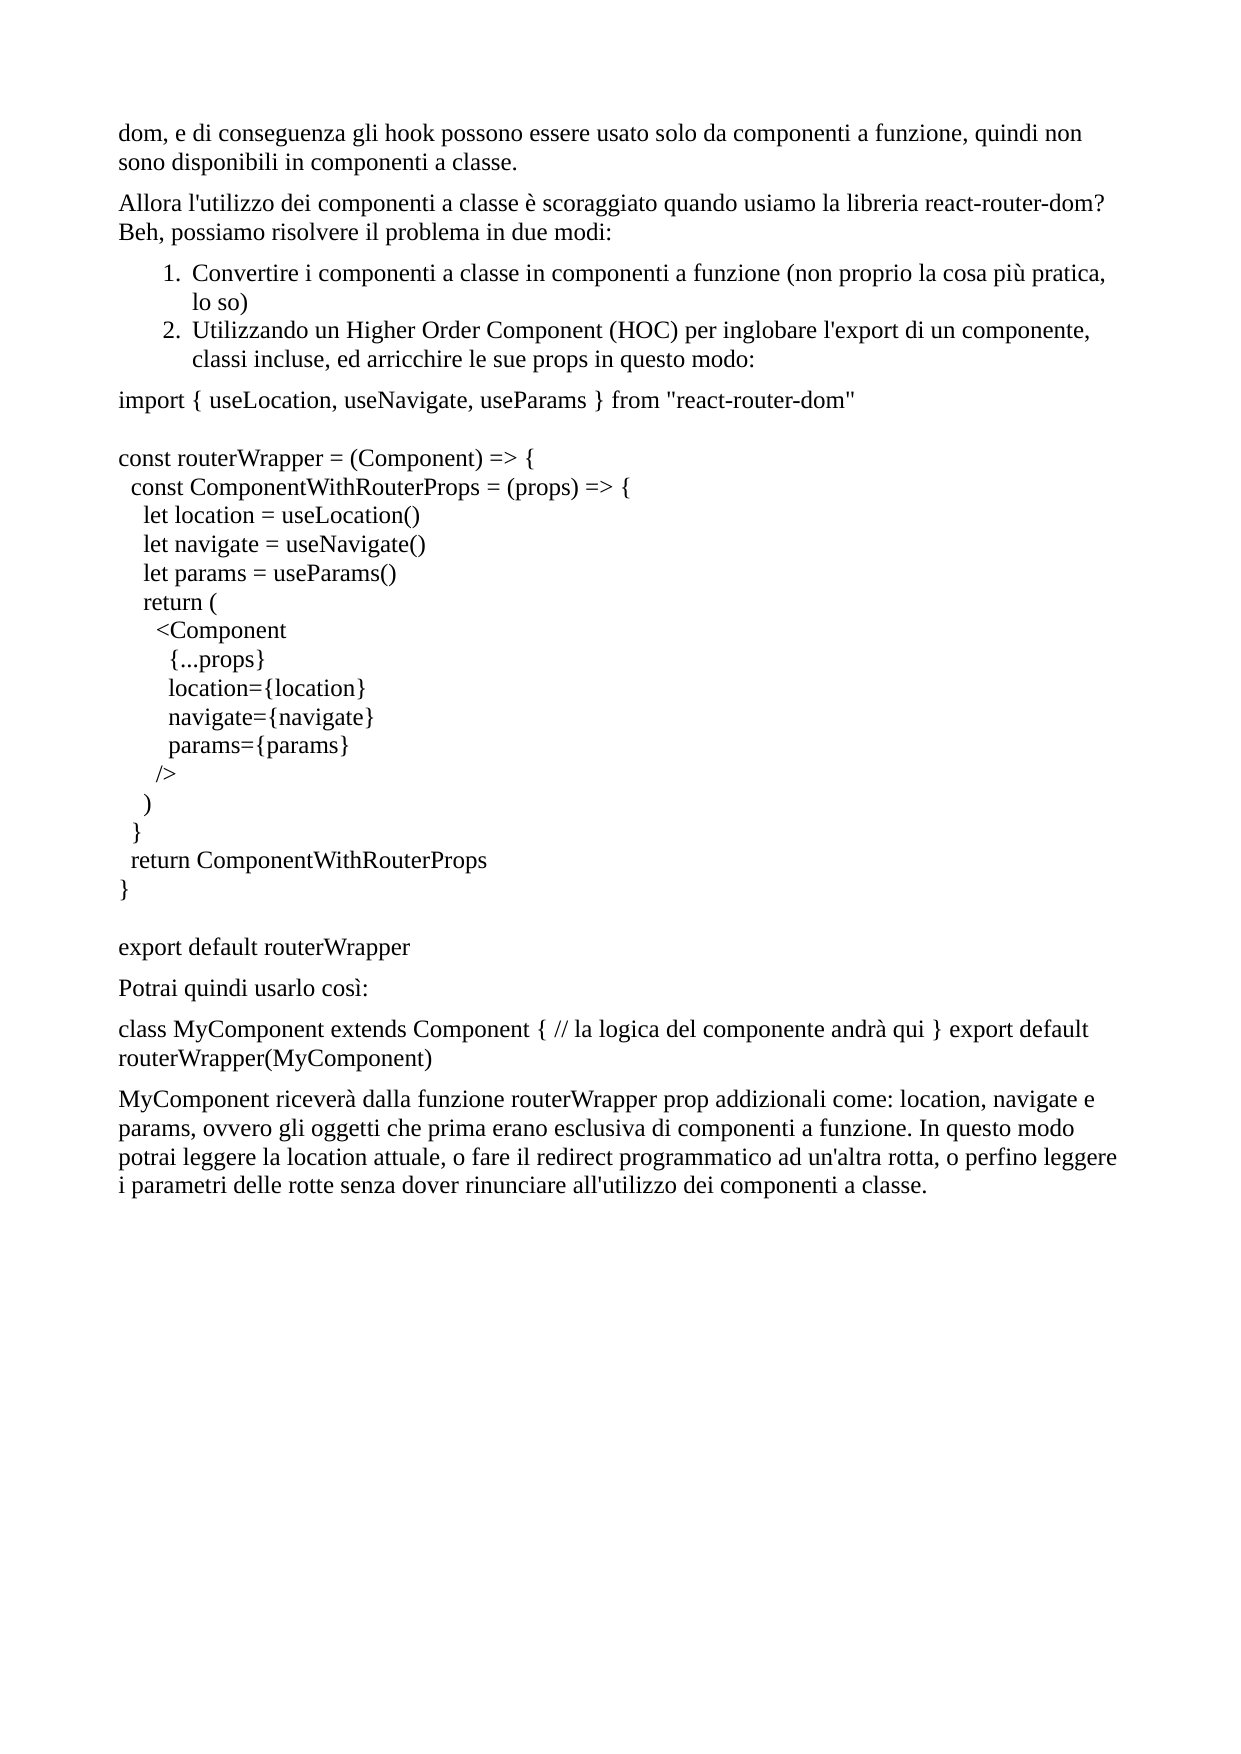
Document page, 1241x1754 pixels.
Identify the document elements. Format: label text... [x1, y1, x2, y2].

text class MyComponent extends Component { // la logica del componente andrà qui } export default routerWrapper(MyComponent) [118, 1014, 1122, 1072]
text Allora l'utilizzo dei componenti a classe è scoraggiato quando usiamo la libreria react-router-dom? Beh, possiamo risolvere il problema in due modi: [118, 188, 1122, 246]
list Convertire i componenti a classe in componenti a funzione (non proprio la cosa più pratica, lo so) [162, 258, 1122, 316]
text Potrai quindi usarlo così: [118, 973, 1122, 1002]
text dom, e di conseguenza gli hook possono essere usato solo da componenti a funzione, quindi non sono disponibili in componenti a classe. [118, 118, 1122, 176]
list Utilizzando un Higher Order Component (HOC) per inglobare l'export di un componente, classi incluse, ed arricchire le sue props in questo modo: [162, 316, 1122, 373]
text import { useLocation, useNavigate, useParams } from "react-router-dom" const routerWrapper = (Component) => { const ComponentWithRouterProps = (props) => { let location = useLocation() let navigate = useNavigate() let params = useParams() return ( <Component {...props} location={location} navigate={navigate} params={params} /> ) } return ComponentWithRouterProps } export default routerWrapper [118, 386, 1122, 961]
text MyComponent riceverà dalla funzione routerWrapper prop addizionali come: location, navigate e params, ovvero gli oggetti che prima erano esclusiva di componenti a funzione. In questo modo potrai leggere la location attuale, o fare il redirect programmatico ad un'altra rotta, o perfino leggere i parametri delle rotte senza dover rinunciare all'utilizzo dei componenti a classe. [118, 1084, 1122, 1199]
